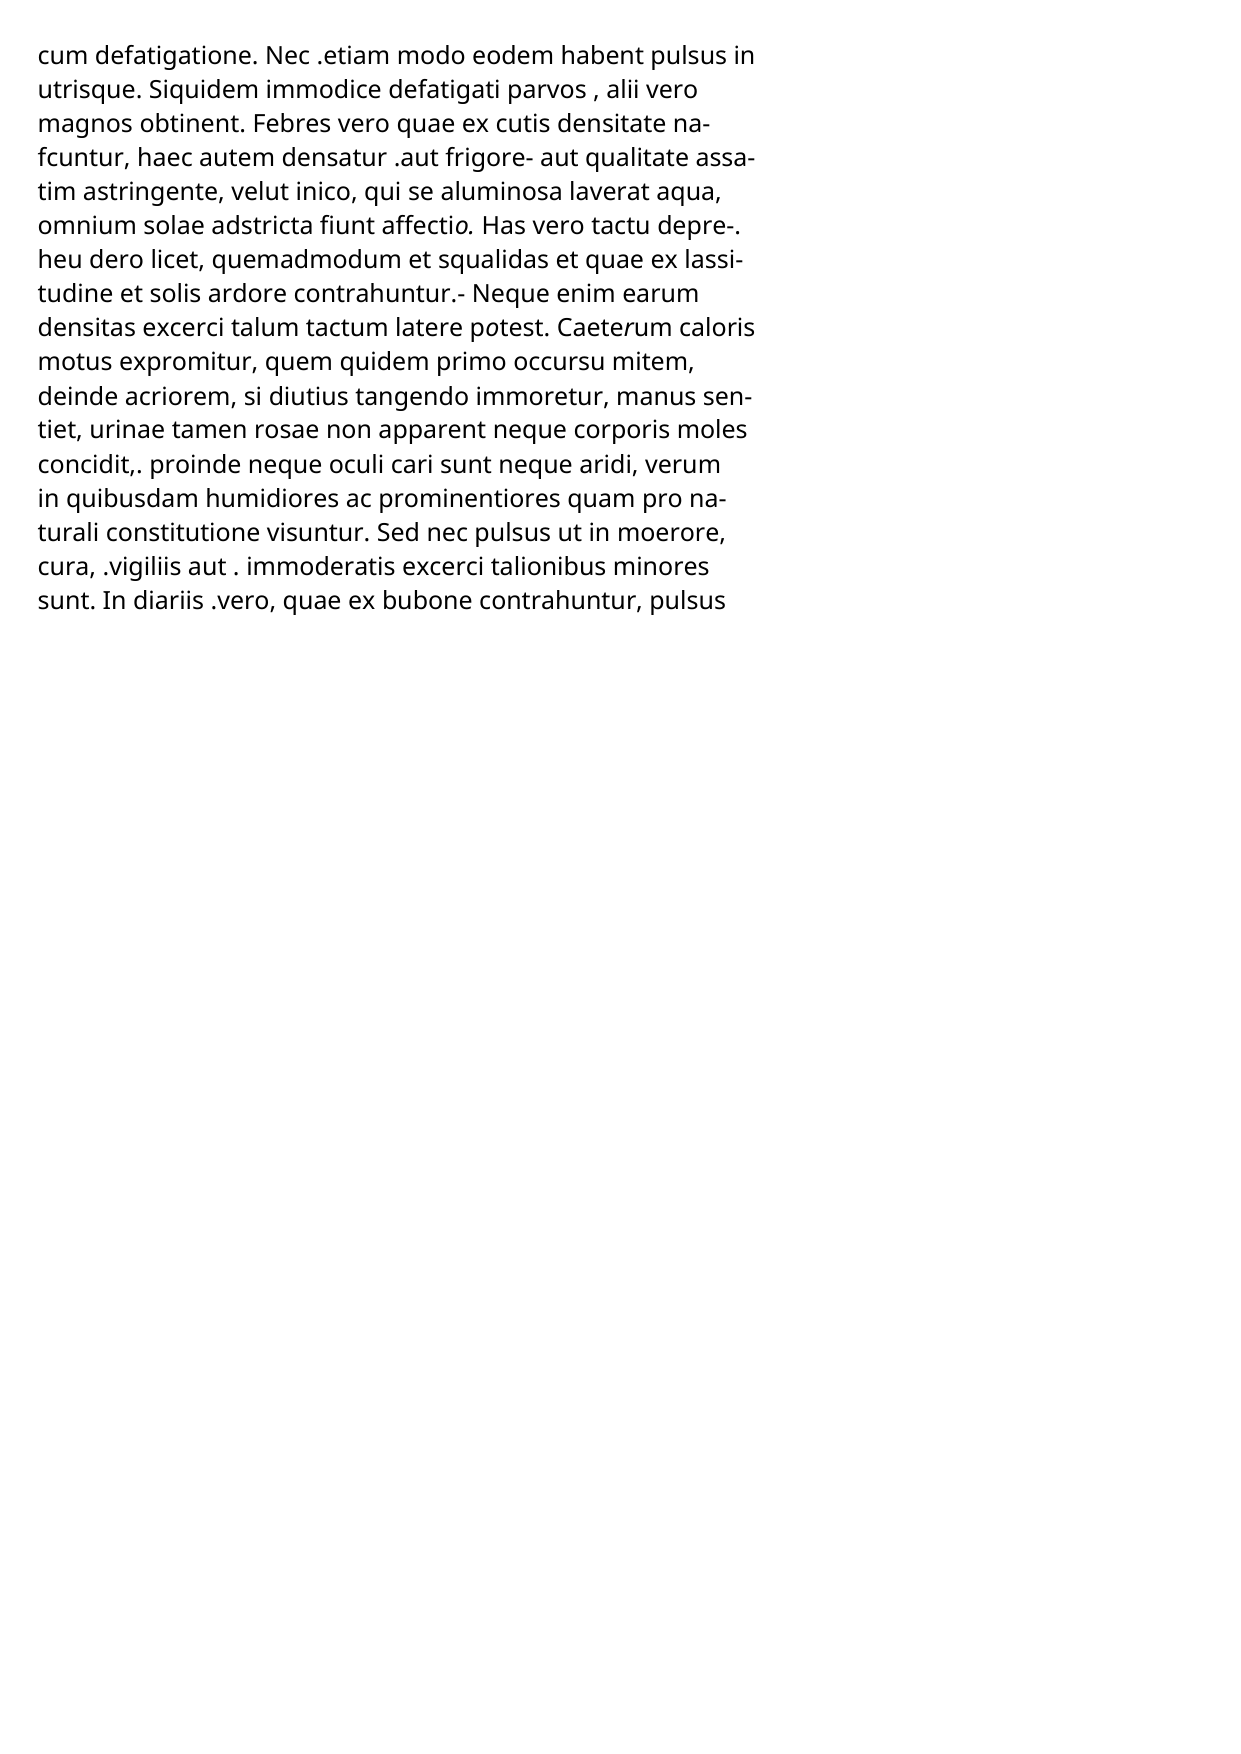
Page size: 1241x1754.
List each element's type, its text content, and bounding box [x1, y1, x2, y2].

text cum defatigatione. Nec .etiam modo eodem habent pulsus in utrisque. Siquidem immodice defatigati parvos , alii vero magnos obtinent. Febres vero quae ex cutis densitate na- fcuntur, haec autem densatur .aut frigore- aut qualitate assa- tim astringente, velut inico, qui se aluminosa laverat aqua, omnium solae adstricta fiunt affectio. Has vero tactu depre-. heu dero licet, quemadmodum et squalidas et quae ex lassi- tudine et solis ardore contrahuntur.- Neque enim earum densitas excerci talum tactum latere potest. Caeterum caloris motus expromitur, quem quidem primo occursu mitem, deinde acriorem, si diutius tangendo immoretur, manus sen- tiet, urinae tamen rosae non apparent neque corporis moles concidit,. proinde neque oculi cari sunt neque aridi, verum in quibusdam humidiores ac prominentiores quam pro na- turali constitutione visuntur. Sed nec pulsus ut in moerore, cura, .vigiliis aut . immoderatis excerci talionibus minores sunt. In diariis .vero, quae ex bubone contrahuntur, pulsus [37, 37, 1203, 617]
